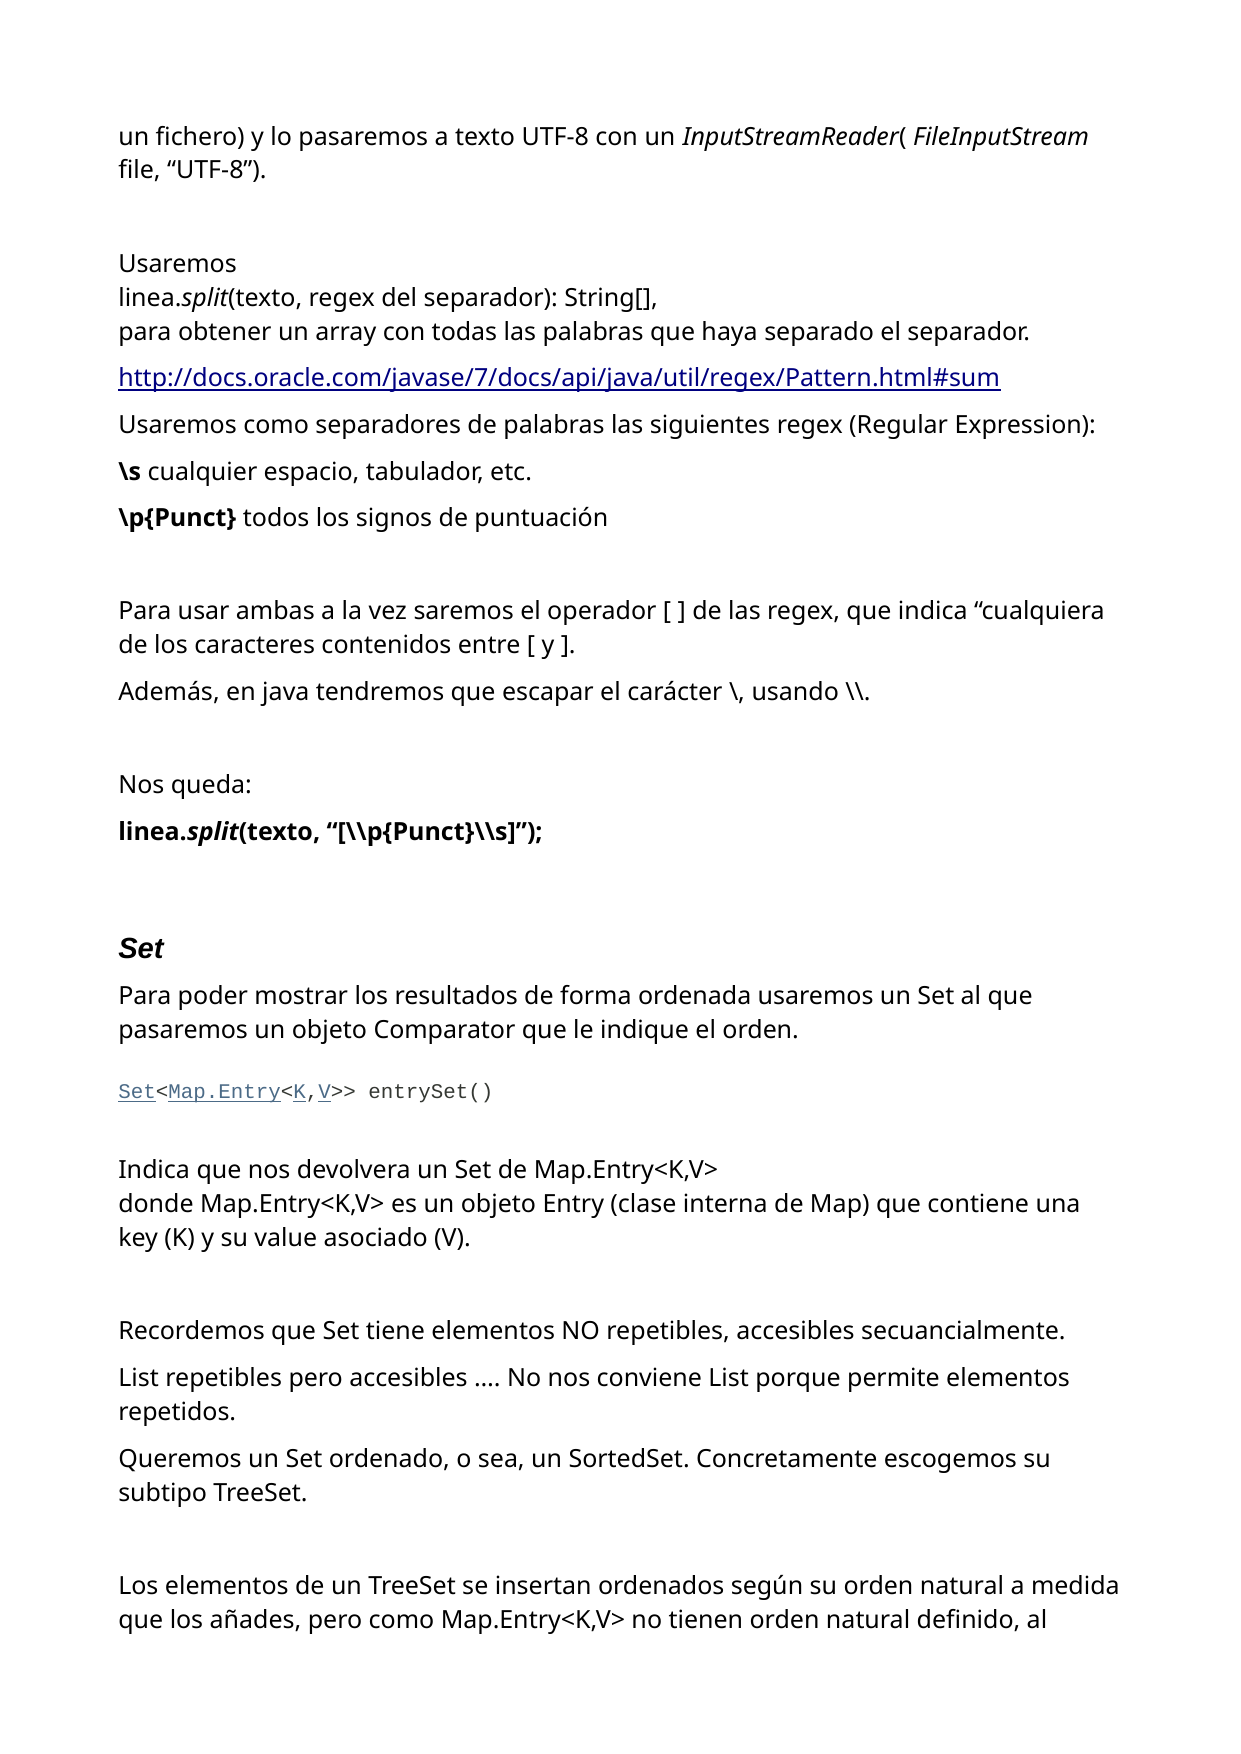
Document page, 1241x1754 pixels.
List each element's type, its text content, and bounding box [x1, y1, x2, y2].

text Recordemos que Set tiene elementos NO repetibles, accesibles secuancialmente. [118, 1313, 1122, 1347]
text Además, en java tendremos que escapar el carácter \, usando \\. [118, 673, 1122, 707]
subtitle Set [118, 931, 1122, 965]
text http://docs.oracle.com/javase/7/docs/api/java/util/regex/Pattern.html#sum [118, 360, 1122, 394]
text \p{Punct} todos los signos de puntuación [118, 500, 1122, 534]
text List repetibles pero accesibles …. No nos conviene List porque permite elementos repetidos. [118, 1359, 1122, 1428]
text Usaremos linea.split(texto, regex del separador): String[], para obtener un array con todas las palabras que haya separado el separador. [118, 245, 1122, 347]
text Set<Map.Entry<K,V>> entrySet() [118, 1082, 1122, 1105]
text linea.split(texto, “[\\p{Punct}\\s]”); [118, 813, 1122, 847]
text \s cualquier espacio, tabulador, etc. [118, 453, 1122, 487]
text un fichero) y lo pasaremos a texto UTF-8 con un InputStreamReader( FileInputStream file, “UTF-8”). [118, 118, 1122, 186]
text Los elementos de un TreeSet se insertan ordenados según su orden natural a medida que los añades, pero como Map.Entry<K,V> no tienen orden natural definido, al [118, 1567, 1122, 1636]
text Indica que nos devolvera un Set de Map.Entry<K,V> donde Map.Entry<K,V> es un objeto Entry (clase interna de Map) que contiene una key (K) y su value asociado (V). [118, 1152, 1122, 1254]
text Queremos un Set ordenado, o sea, un SortedSet. Concretamente escogemos su subtipo TreeSet. [118, 1440, 1122, 1508]
text Para poder mostrar los resultados de forma ordenada usaremos un Set al que pasaremos un objeto Comparator que le indique el orden. [118, 977, 1122, 1045]
text Usaremos como separadores de palabras las siguientes regex (Regular Expression): [118, 407, 1122, 441]
text Para usar ambas a la vez saremos el operador [ ] de las regex, que indica “cualquiera de los caracteres contenidos entre [ y ]. [118, 593, 1122, 661]
text Nos queda: [118, 767, 1122, 801]
